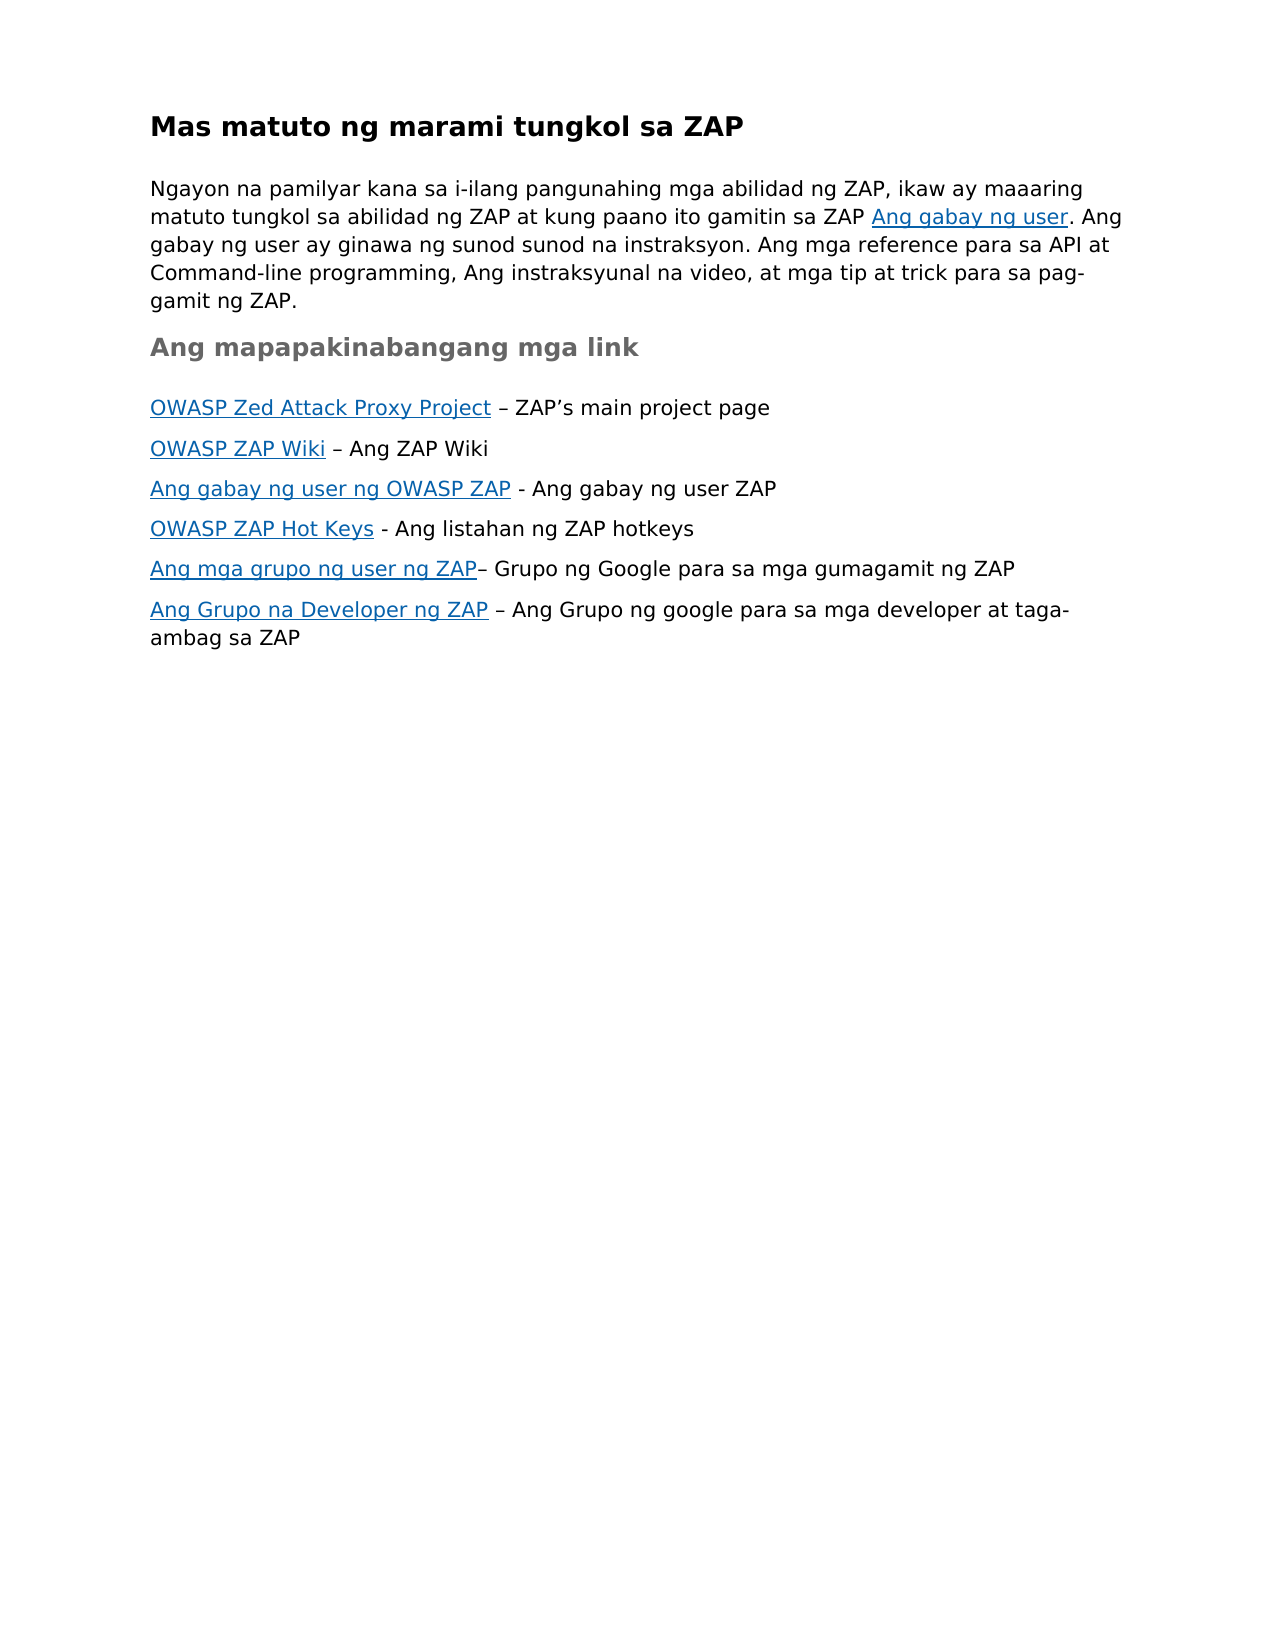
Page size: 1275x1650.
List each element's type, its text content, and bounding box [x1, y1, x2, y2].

text Ngayon na pamilyar kana sa i-ilang pangunahing mga abilidad ng ZAP, ikaw ay maaaring matuto tungkol sa abilidad ng ZAP at kung paano ito gamitin sa ZAP Ang gabay ng user. Ang gabay ng user ay ginawa ng sunod sunod na instraksyon. Ang mga reference para sa API at Command-line programming, Ang instraksyunal na video, at mga tip at trick para sa pag-gamit ng ZAP. [150, 177, 1125, 313]
text OWASP ZAP Hot Keys - Ang listahan ng ZAP hotkeys [150, 517, 1125, 541]
text Ang gabay ng user ng OWASP ZAP - Ang gabay ng user ZAP [150, 477, 1125, 501]
subtitle Mas matuto ng marami tungkol sa ZAP [150, 112, 1125, 143]
text Ang Grupo na Developer ng ZAP – Ang Grupo ng google para sa mga developer at taga-ambag sa ZAP [150, 598, 1125, 650]
text OWASP Zed Attack Proxy Project – ZAP’s main project page [150, 396, 1125, 421]
subtitle Ang mapapakinabangang mga link [150, 333, 1125, 362]
text Ang mga grupo ng user ng ZAP– Grupo ng Google para sa mga gumagamit ng ZAP [150, 557, 1125, 582]
text OWASP ZAP Wiki – Ang ZAP Wiki [150, 437, 1125, 461]
